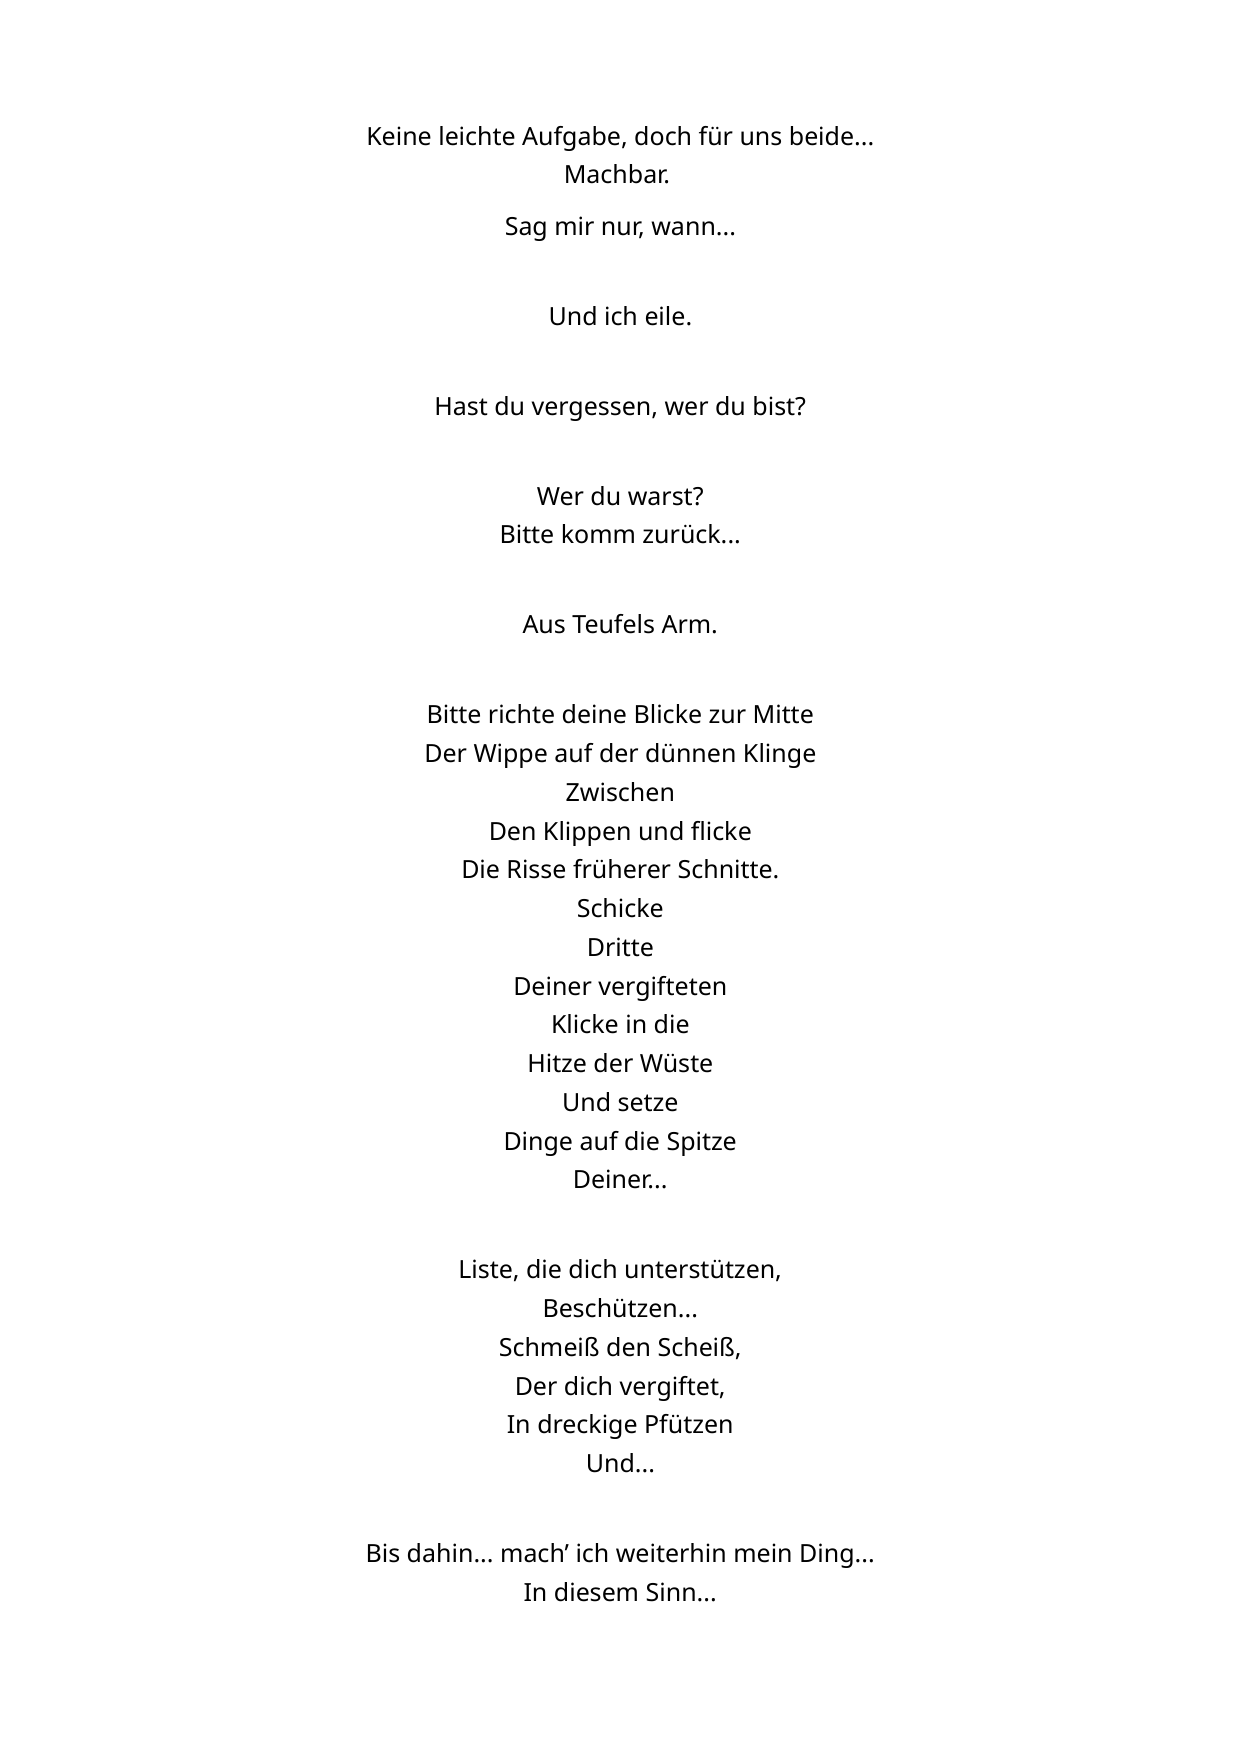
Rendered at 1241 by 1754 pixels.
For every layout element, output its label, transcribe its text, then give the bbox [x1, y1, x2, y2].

text Wer du warst? Bitte komm zurück... [118, 478, 1122, 590]
text Sag mir nur, wann... [118, 208, 1122, 281]
text Liste, die dich unterstützen, Beschützen... Schmeiß den Scheiß, Der dich vergiftet, In dreckige Pfützen Und... [118, 1252, 1122, 1518]
text Und ich eile. [118, 298, 1122, 371]
text Aus Teufels Arm. [118, 607, 1122, 680]
text Bitte richte deine Blicke zur Mitte Der Wippe auf der dünnen Klinge Zwischen Den Klippen und flicke Die Risse früherer Schnitte. Schicke Dritte Deiner vergifteten Klicke in die Hitze der Wüste Und setze Dinge auf die Spitze Deiner... [118, 697, 1122, 1235]
text Hast du vergessen, wer du bist? [118, 388, 1122, 461]
text Keine leichte Aufgabe, doch für uns beide... Machbar. [118, 118, 1122, 191]
text Bis dahin... mach’ ich weiterhin mein Ding... In diesem Sinn... [118, 1536, 1122, 1608]
